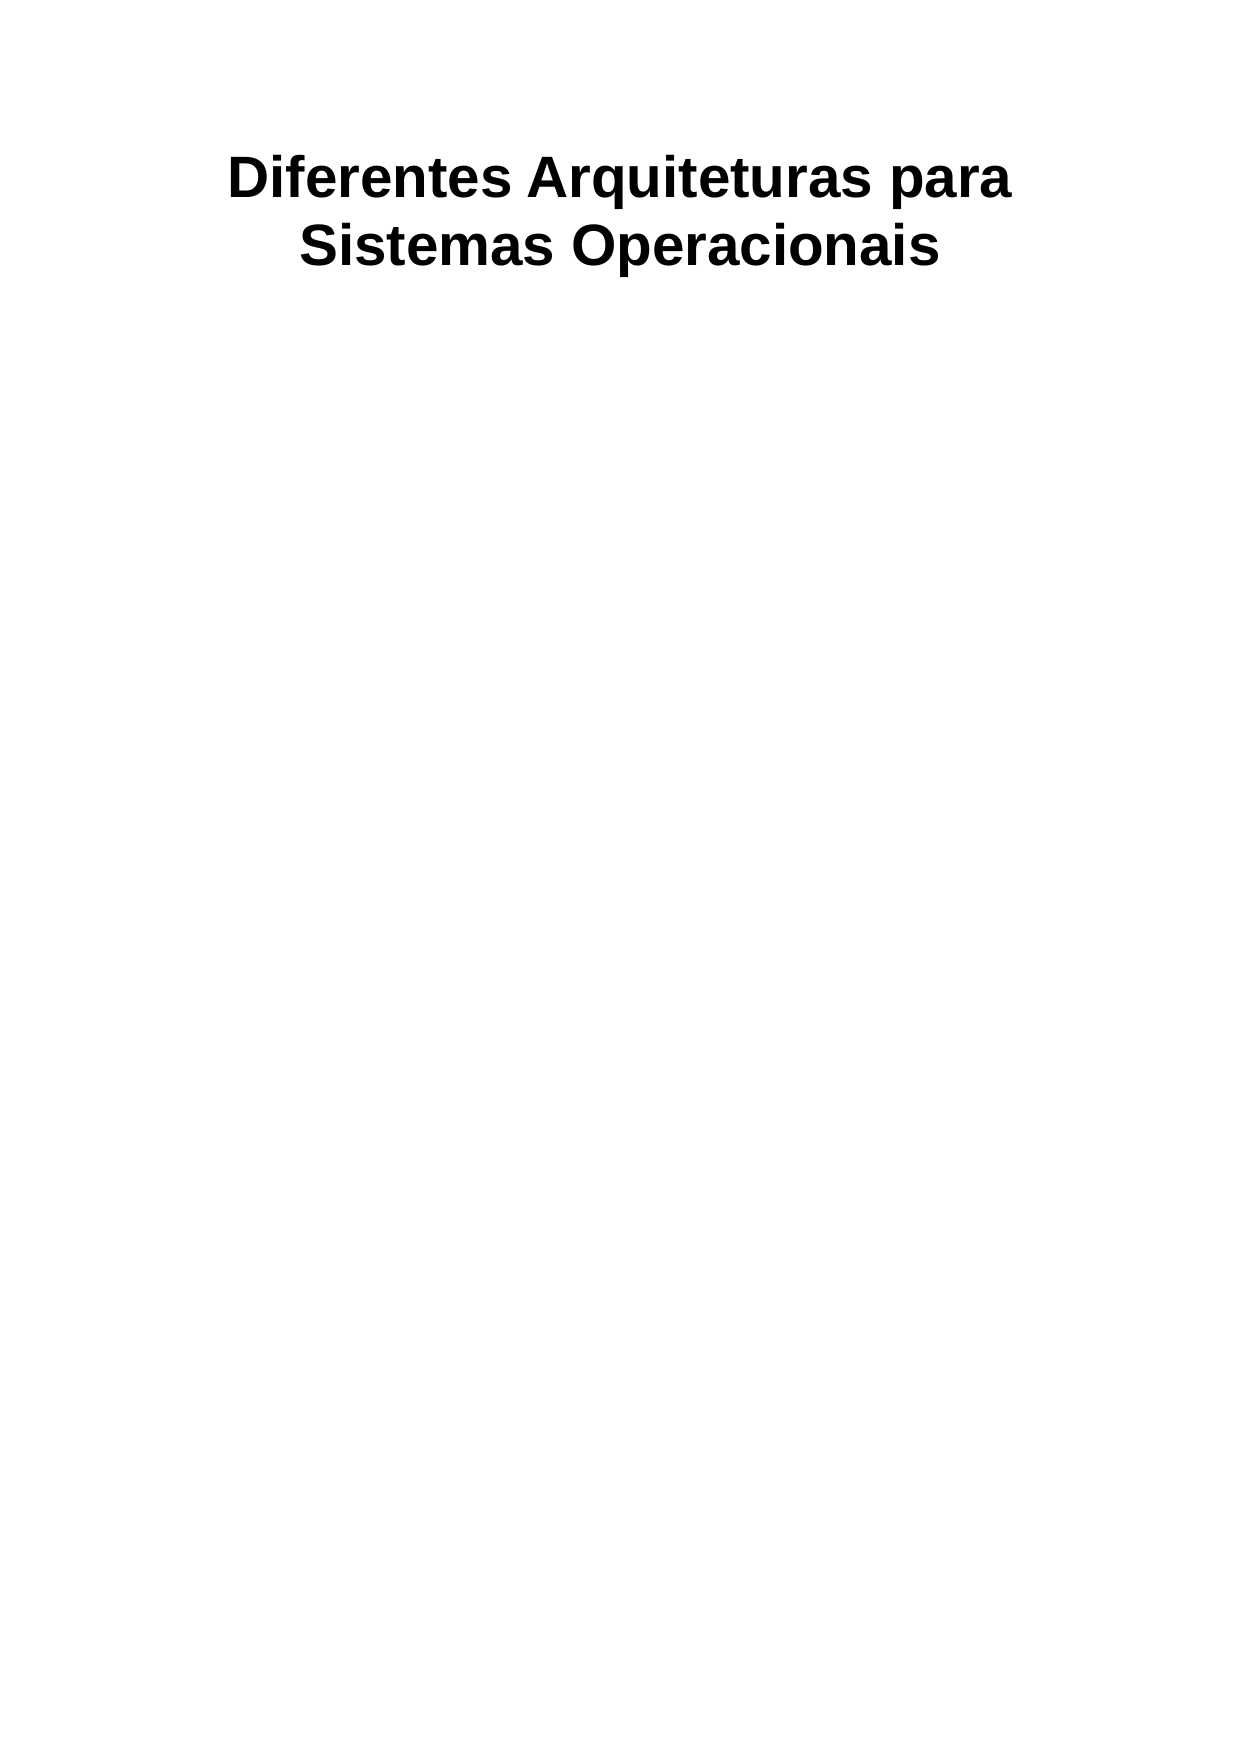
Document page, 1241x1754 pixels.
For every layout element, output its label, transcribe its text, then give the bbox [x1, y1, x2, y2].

title Diferentes Arquiteturas para Sistemas Operacionais [118, 143, 1122, 277]
